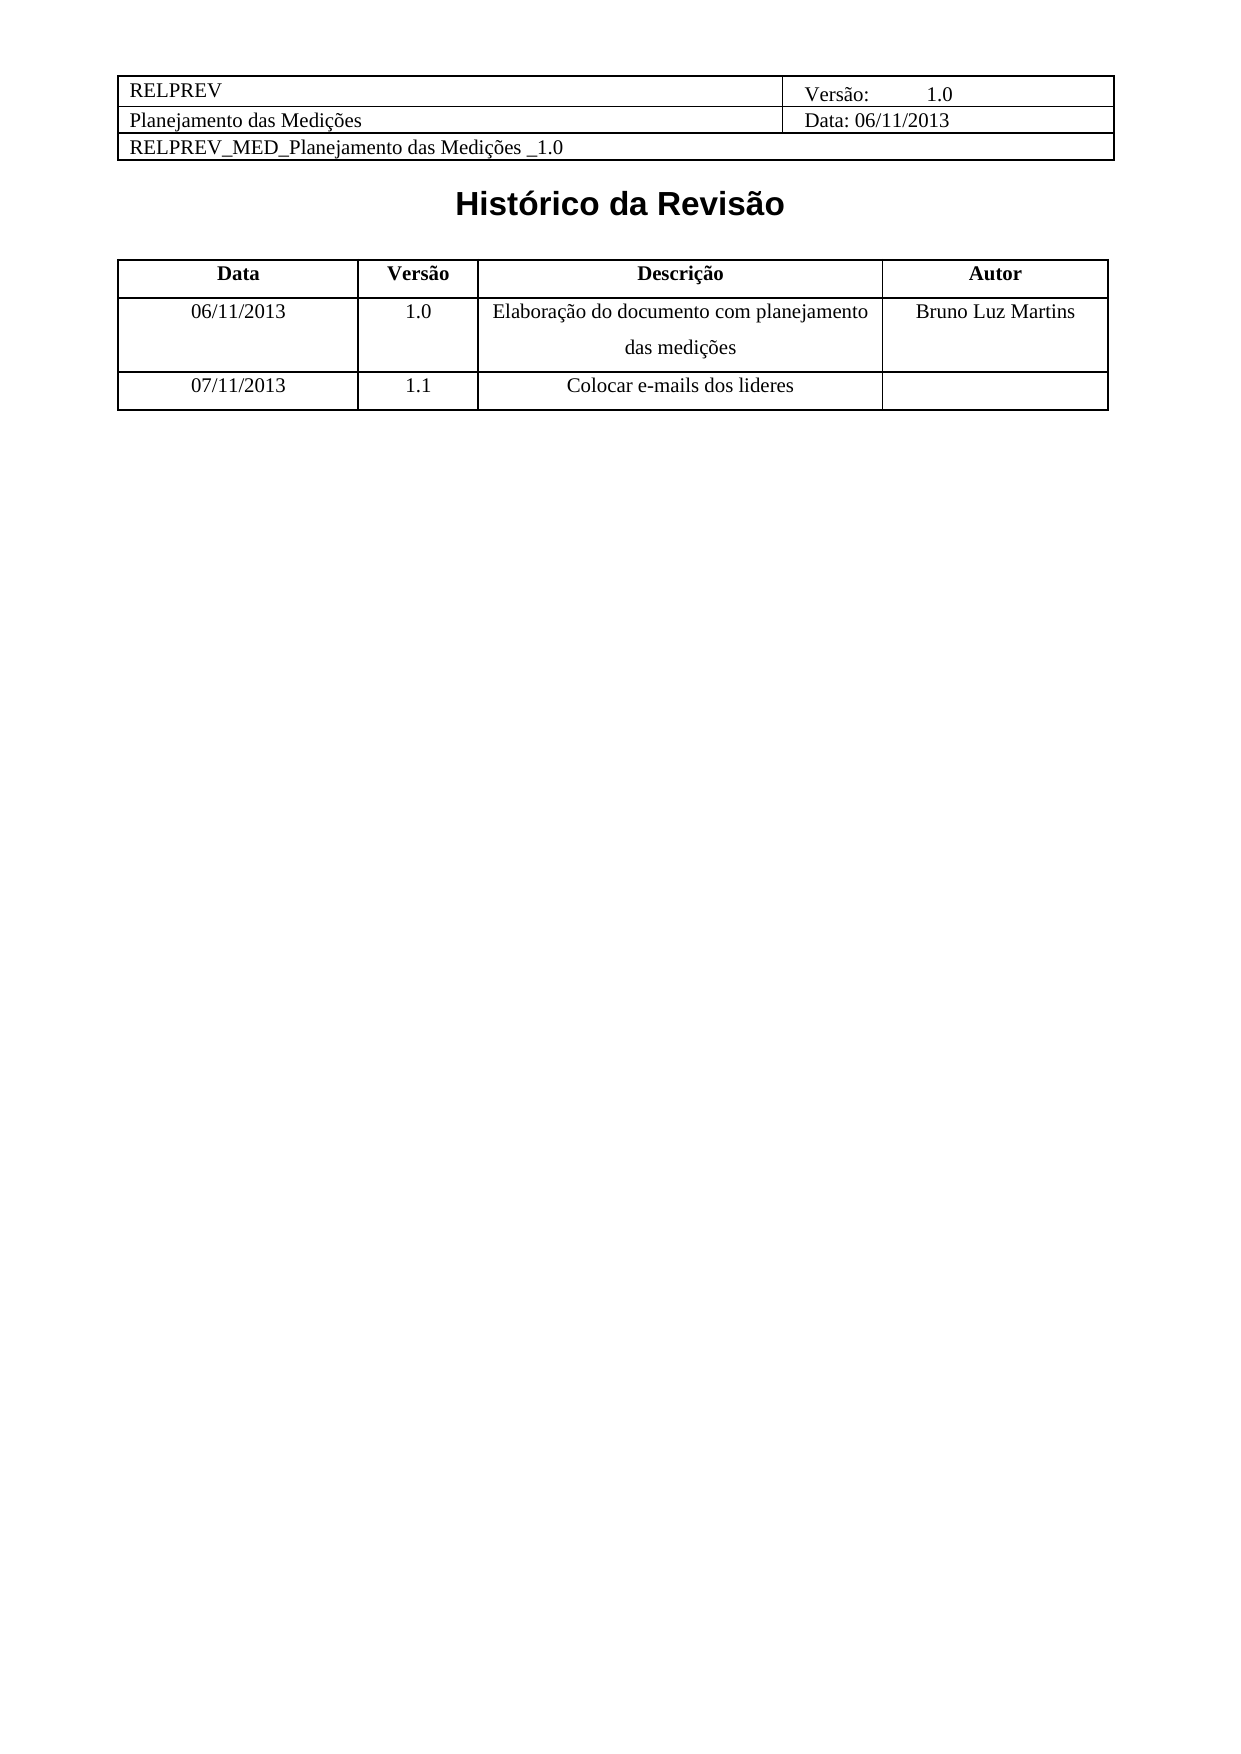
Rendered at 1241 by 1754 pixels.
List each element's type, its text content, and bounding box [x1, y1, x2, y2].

table_cell Colocar e-mails dos lideres [479, 373, 882, 409]
text Histórico da Revisão [118, 184, 1122, 223]
table_cell 1.0 [359, 299, 477, 371]
table_cell 06/11/2013 [119, 299, 357, 371]
table_header Descrição [479, 261, 882, 297]
table_cell Elaboração do documento com planejamento das medições [479, 299, 882, 371]
table_cell 07/11/2013 [119, 373, 357, 409]
table_header Versão [359, 261, 477, 297]
table_header Data [119, 261, 357, 297]
table_header Autor [883, 261, 1107, 297]
table_cell [883, 373, 1107, 409]
table_cell Bruno Luz Martins [883, 299, 1107, 371]
table_cell 1.1 [359, 373, 477, 409]
